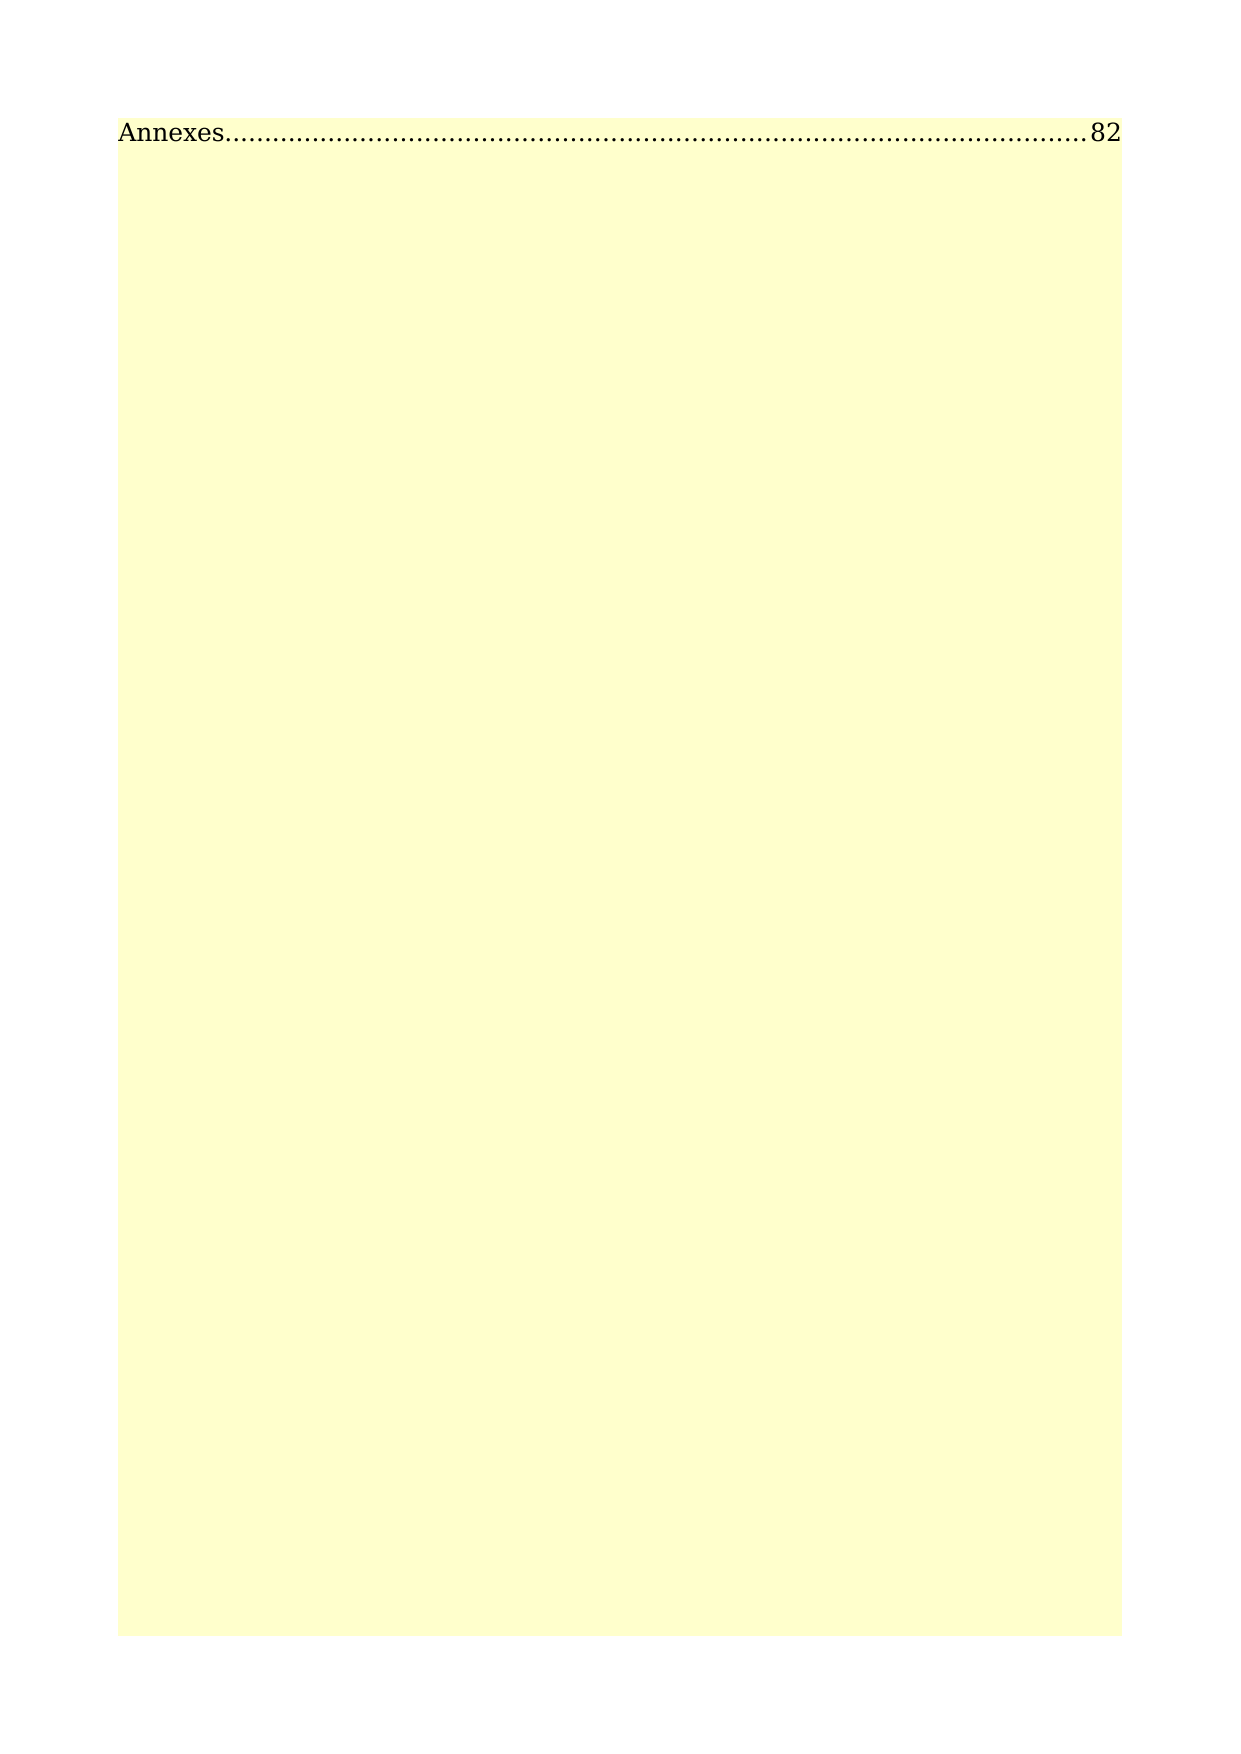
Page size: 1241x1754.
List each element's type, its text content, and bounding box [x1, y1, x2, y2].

text Annexes 82 [118, 118, 1122, 147]
